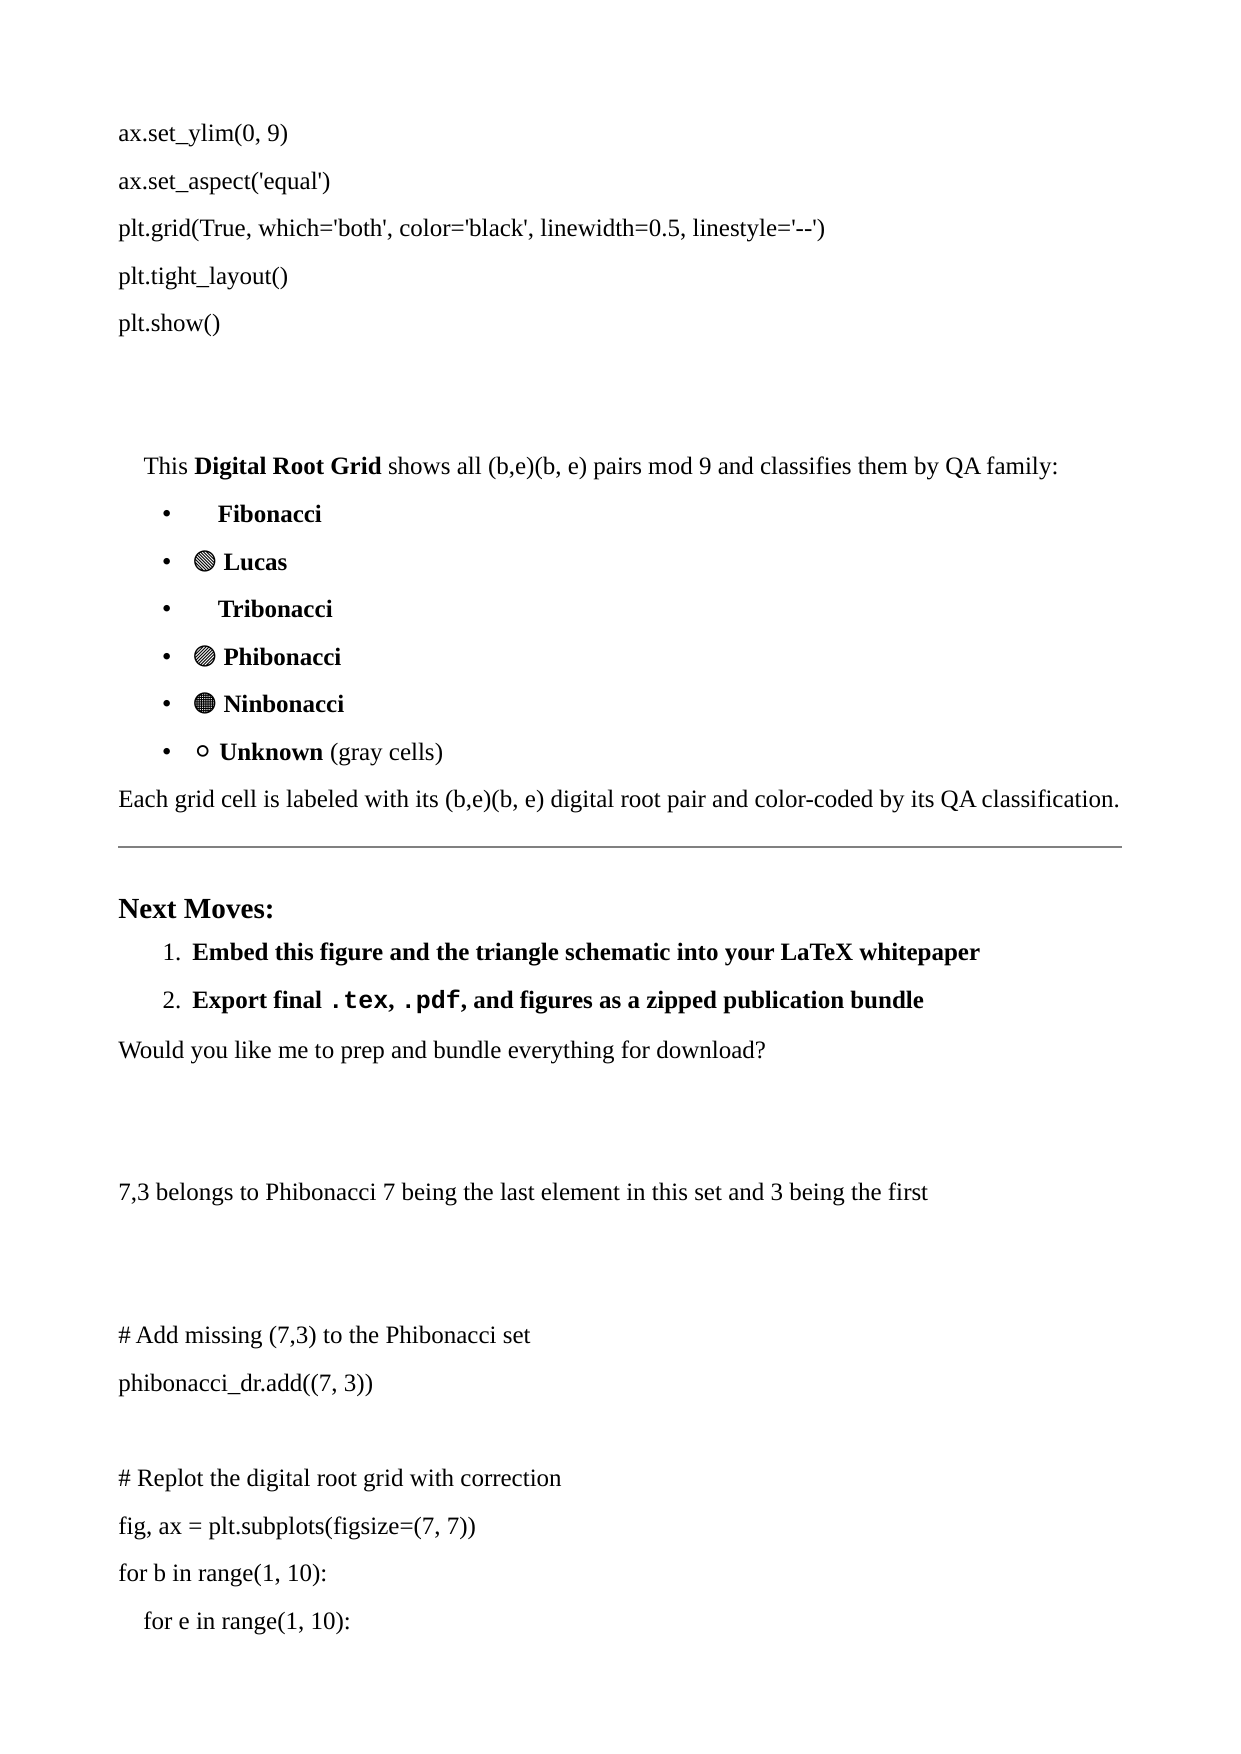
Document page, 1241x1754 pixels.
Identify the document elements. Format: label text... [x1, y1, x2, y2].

text plt.show() [118, 308, 1122, 337]
text ax.set_ylim(0, 9) [118, 118, 1122, 147]
text phibonacci_dr.add((7, 3)) [118, 1368, 1122, 1397]
text # Add missing (7,3) to the Phibonacci set [118, 1320, 1122, 1349]
text 7,3 belongs to Phibonacci 7 being the last element in this set and 3 being the first [118, 1177, 1122, 1206]
text plt.grid(True, which='both', color='black', linewidth=0.5, linestyle='--') [118, 213, 1122, 242]
list ⚪ Unknown (gray cells) [162, 737, 1122, 766]
list 🔵 Fibonacci [162, 499, 1122, 528]
list 🟢 Lucas [162, 547, 1122, 575]
text Would you like me to prep and bundle everything for download? [118, 1035, 1122, 1063]
list 🟠 Ninbonacci [162, 689, 1122, 718]
text plt.tight_layout() [118, 261, 1122, 290]
list Export final .tex, .pdf, and figures as a zipped publication bundle [162, 985, 1122, 1016]
text for e in range(1, 10): [118, 1606, 1122, 1635]
text Each grid cell is labeled with its (b,e)(b, e) digital root pair and color-coded by its QA classification. [118, 784, 1122, 813]
list 🟣 Phibonacci [162, 642, 1122, 671]
text for b in range(1, 10): [118, 1558, 1122, 1587]
subtitle Next Moves: [118, 891, 1122, 924]
text # Replot the digital root grid with correction [118, 1463, 1122, 1492]
text ax.set_aspect('equal') [118, 166, 1122, 194]
text ✅ This Digital Root Grid shows all (b,e)(b, e) pairs mod 9 and classifies them by QA family: [118, 451, 1122, 480]
text fig, ax = plt.subplots(figsize=(7, 7)) [118, 1511, 1122, 1539]
list 🔴 Tribonacci [162, 594, 1122, 623]
list Embed this figure and the triangle schematic into your LaTeX whitepaper [162, 937, 1122, 966]
